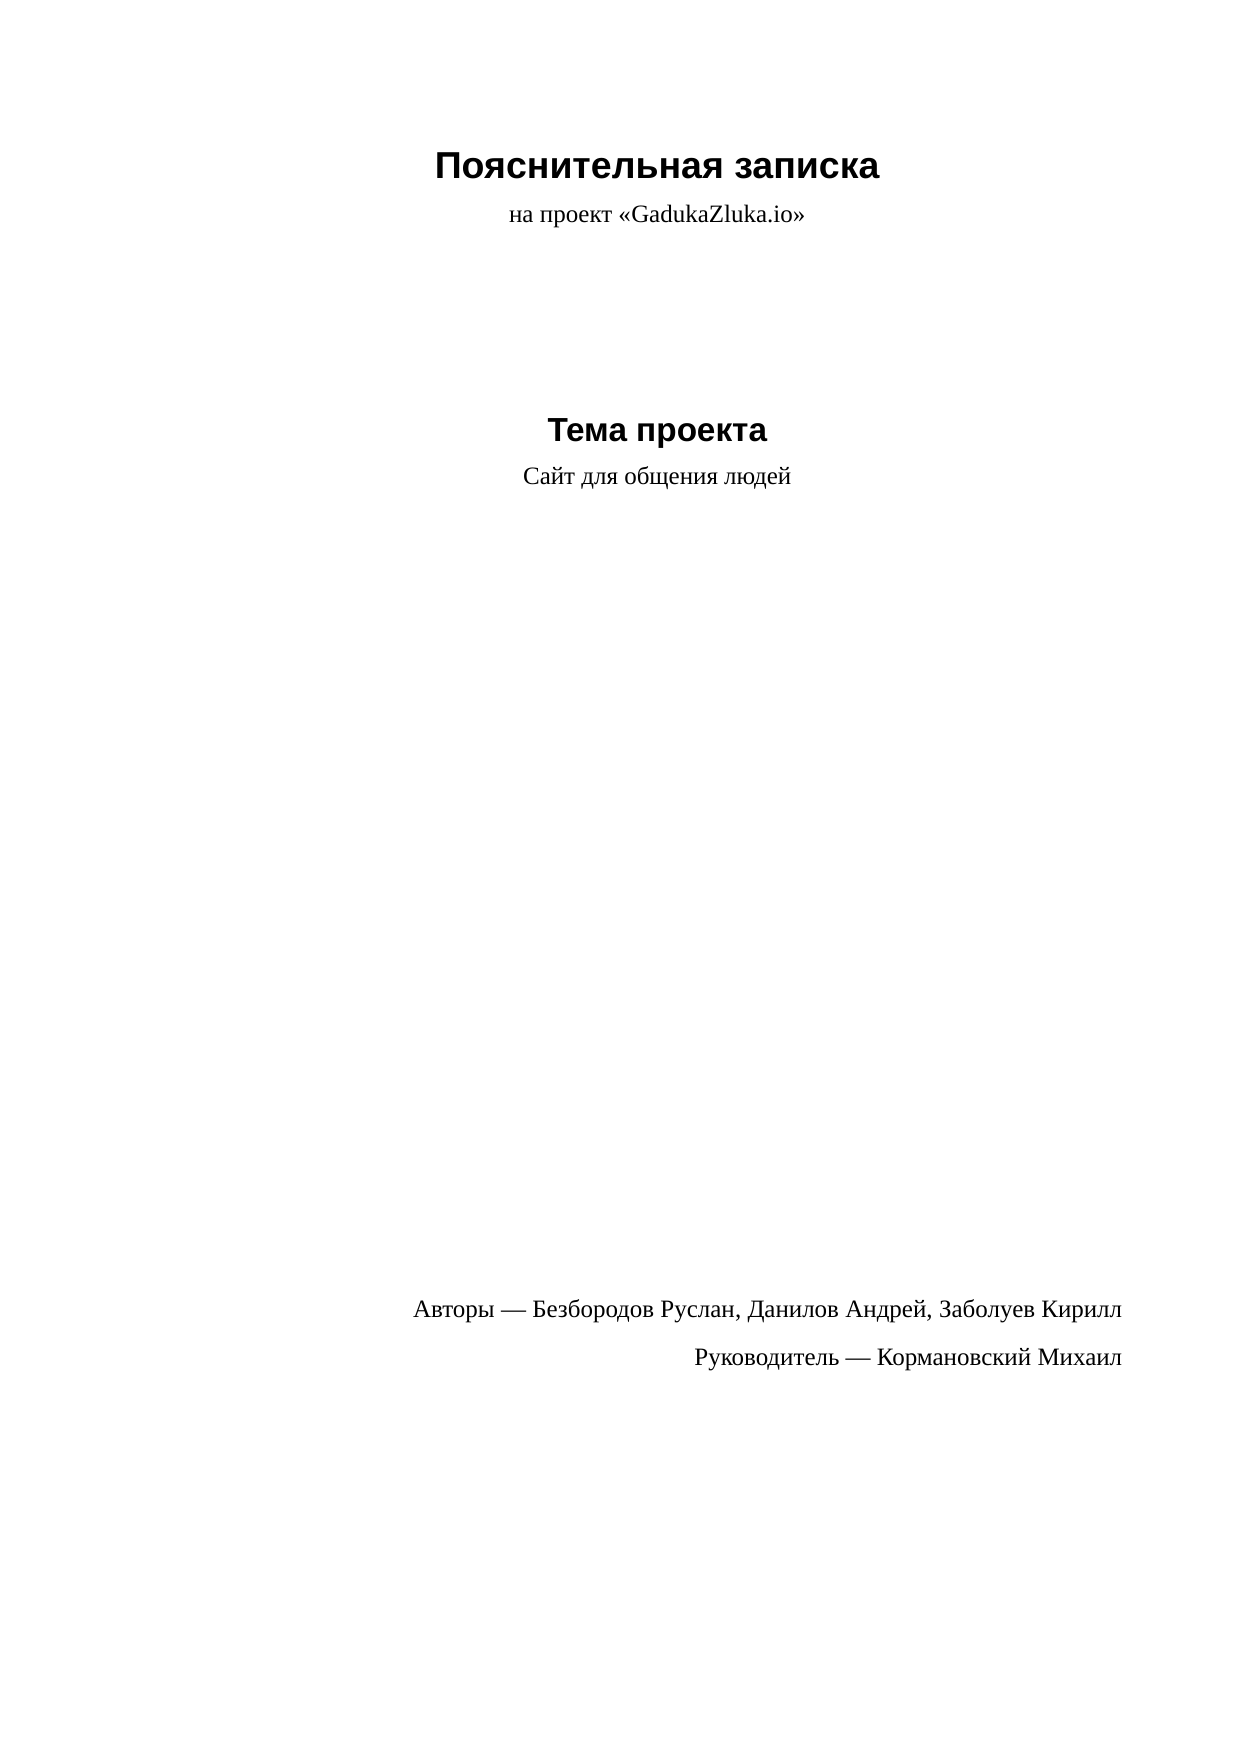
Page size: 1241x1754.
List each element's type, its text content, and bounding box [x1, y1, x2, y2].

text Авторы — Безбородов Руслан, Данилов Андрей, Заболуев Кирилл [118, 1294, 1122, 1323]
text на проект «GadukaZluka.io» [118, 199, 1122, 227]
subtitle Пояснительная записка [118, 143, 1122, 186]
subtitle Тема проекта [118, 410, 1122, 448]
text Сайт для общения людей [118, 461, 1122, 490]
text Руководитель — Кормановский Михаил [118, 1342, 1122, 1371]
